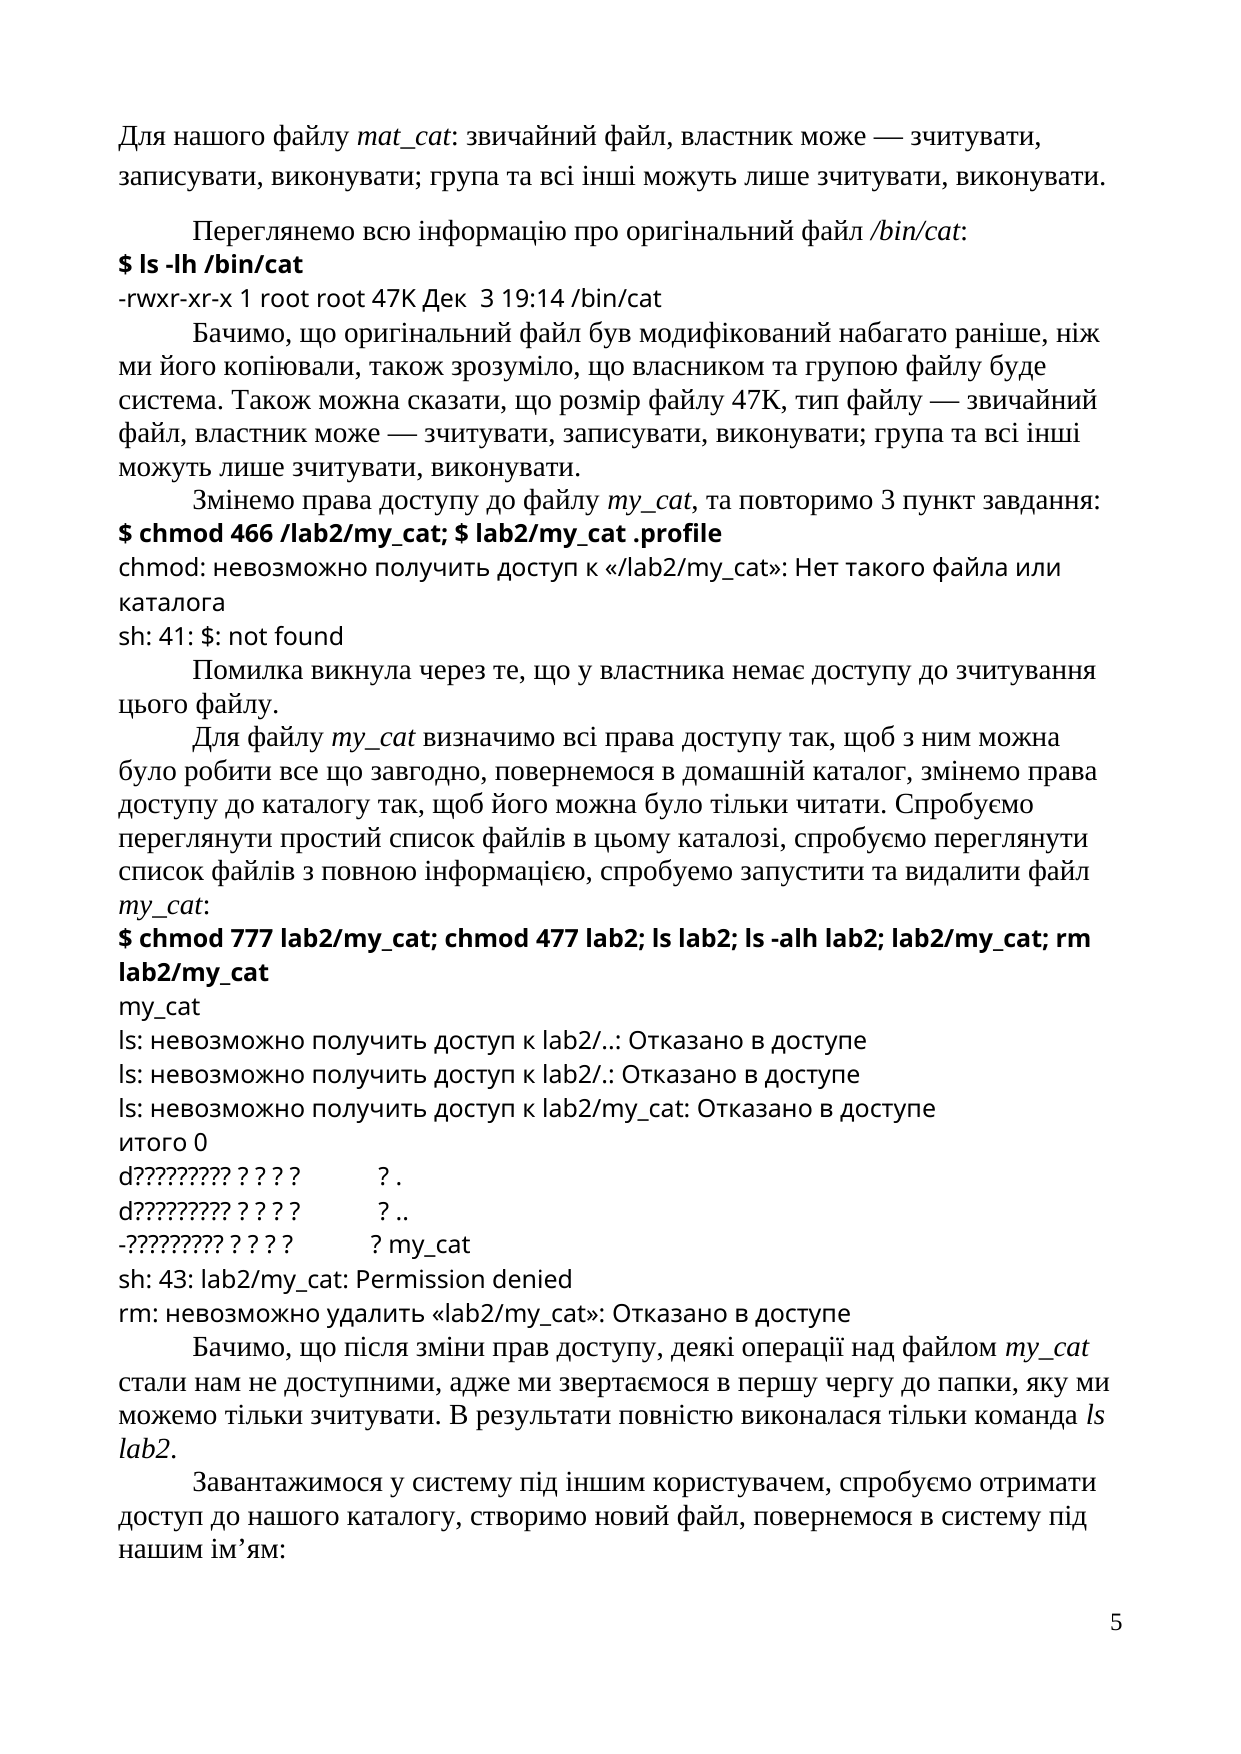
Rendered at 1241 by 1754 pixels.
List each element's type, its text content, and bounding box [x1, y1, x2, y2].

text ls: невозможно получить доступ к lab2/my_cat: Отказано в доступе [118, 1091, 1122, 1125]
text $ chmod 777 lab2/my_cat; chmod 477 lab2; ls lab2; ls -alh lab2; lab2/my_cat; rm lab2/my_cat [118, 921, 1122, 989]
text -rwxr-xr-x 1 root root 47K Дек 3 19:14 /bin/cat [118, 281, 1122, 315]
text sh: 41: $: not found [118, 618, 1122, 652]
text итого 0 [118, 1125, 1122, 1159]
text Переглянемо всю інформацію про оригінальний файл /bin/cat: [118, 213, 1122, 247]
text Помилка викнула через те, що у властника немає доступу до зчитування цього файлу. [118, 652, 1122, 719]
text d????????? ? ? ? ? ? . [118, 1159, 1122, 1193]
text ls: невозможно получить доступ к lab2/..: Отказано в доступе [118, 1023, 1122, 1057]
text Бачимо, що оригінальний файл був модифікований набагато раніше, ніж ми його копіювали, також зрозуміло, що власником та групою файлу буде система. Також можна сказати, що розмір файлу 47К, тип файлу — звичайний файл, властник може — зчитувати, записувати, виконувати; група та всі інші можуть лише зчитувати, виконувати. [118, 315, 1122, 482]
text Для файлу my_cat визначимо всі права доступу так, щоб з ним можна було робити все що завгодно, повернемося в домашній каталог, змінемо права доступу до каталогу так, щоб його можна було тільки читати. Спробуємо переглянути простий список файлів в цьому каталозі, спробуємо переглянути список файлів з повною інформацією, спробуемо запустити та видалити файл my_cat: [118, 719, 1122, 921]
text Бачимо, що після зміни прав доступу, деякі операції над файлом my_cat стали нам не доступними, адже ми звертаємося в першу чергу до папки, яку ми можемо тільки зчитувати. В результати повністю виконалася тільки команда ls lab2. [118, 1329, 1122, 1464]
text sh: 43: lab2/my_cat: Permission denied [118, 1261, 1122, 1295]
text d????????? ? ? ? ? ? .. [118, 1193, 1122, 1227]
text Для нашого файлу mat_cat: звичайний файл, властник може — зчитувати, записувати, виконувати; група та всі інші можуть лише зчитувати, виконувати. [118, 118, 1122, 192]
text $ chmod 466 /lab2/my_cat; $ lab2/my_cat .profile [118, 516, 1122, 550]
text chmod: невозможно получить доступ к «/lab2/my_cat»: Нет такого файла или каталога [118, 550, 1122, 618]
text $ ls -lh /bin/cat [118, 247, 1122, 281]
text my_cat [118, 989, 1122, 1023]
text -????????? ? ? ? ? ? my_cat [118, 1227, 1122, 1261]
text ls: невозможно получить доступ к lab2/.: Отказано в доступе [118, 1057, 1122, 1091]
text Завантажимося у систему під іншим користувачем, спробуємо отримати доступ до нашого каталогу, створимо новий файл, повернемося в систему під нашим ім’ям: [118, 1464, 1122, 1565]
text rm: невозможно удалить «lab2/my_cat»: Отказано в доступе [118, 1295, 1122, 1329]
text Змінемо права доступу до файлу my_cat, та повторимо 3 пункт завдання: [118, 482, 1122, 516]
